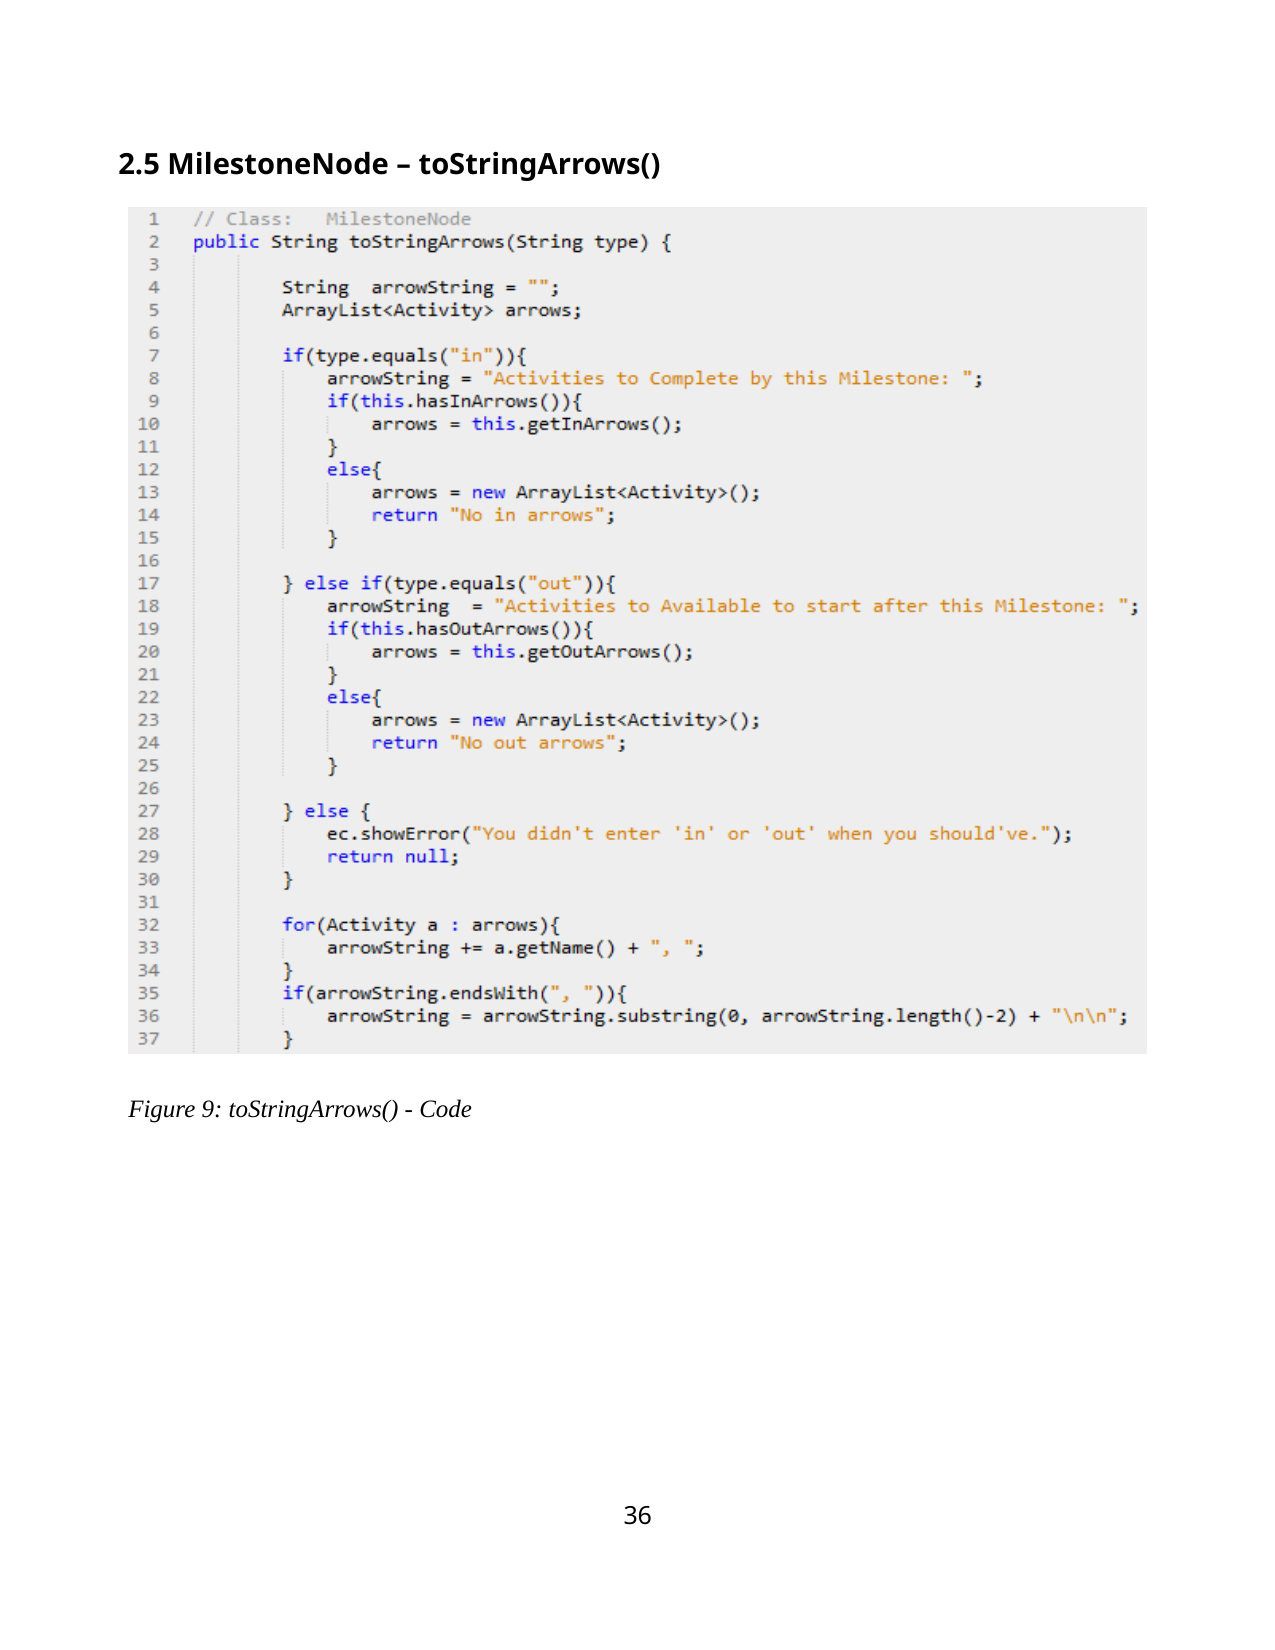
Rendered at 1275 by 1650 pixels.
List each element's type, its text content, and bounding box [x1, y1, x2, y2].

picture [128, 207, 1147, 1054]
subtitle 2.5 MilestoneNode – toStringArrows() [118, 143, 1157, 183]
text Figure 9: toStringArrows() - Code [128, 1094, 1147, 1123]
